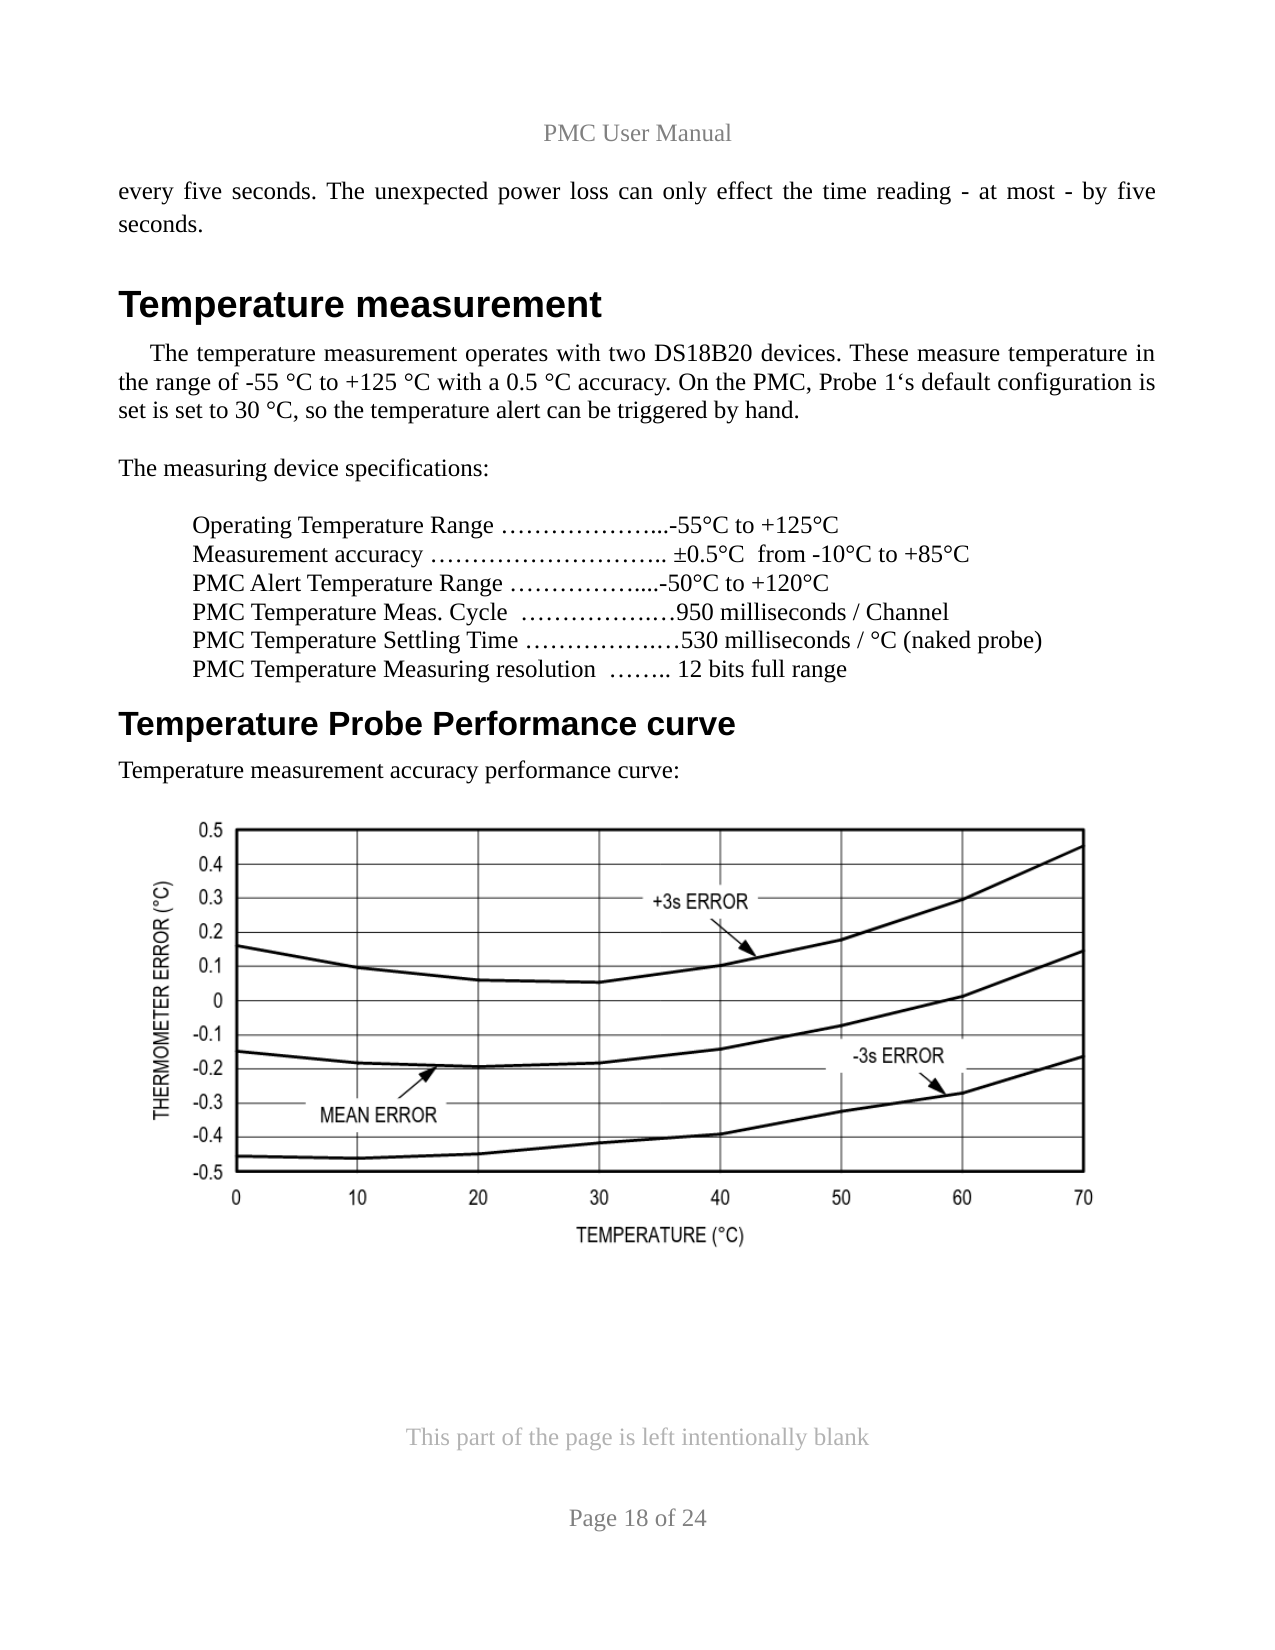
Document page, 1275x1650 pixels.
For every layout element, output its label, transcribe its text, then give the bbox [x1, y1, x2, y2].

text PMC Temperature Measuring resolution …….. 12 bits full range [118, 654, 1157, 683]
text Temperature measurement accuracy performance curve: [118, 755, 1157, 784]
text Operating Temperature Range ………………...-55°C to +125°C [118, 511, 1157, 539]
text This part of the page is left intentionally blank [118, 1422, 1157, 1451]
text The temperature measurement operates with two DS18B20 devices. These measure temperature in the range of -55 °C to +125 °C with a 0.5 °C accuracy. On the PMC, Probe 1‘s default configuration is set is set to 30 °C, so the temperature alert can be triggered by hand. [118, 338, 1157, 424]
subtitle Temperature measurement [118, 282, 1157, 326]
text PMC Temperature Settling Time …………….…530 milliseconds / °C (naked probe) [118, 626, 1157, 654]
text Measurement accuracy ……………………….. ±0.5°C from -10°C to +85°C [118, 539, 1157, 568]
text every five seconds. The unexpected power loss can only effect the time reading - at most - by five seconds. [118, 176, 1157, 238]
text The measuring device specifications: [118, 453, 1157, 482]
picture [118, 812, 1157, 1250]
text PMC Alert Temperature Range ……………....-50°C to +120°C [118, 568, 1157, 597]
text PMC Temperature Meas. Cycle …………….…950 milliseconds / Channel [118, 597, 1157, 626]
subtitle Temperature Probe Performance curve [118, 704, 1157, 743]
